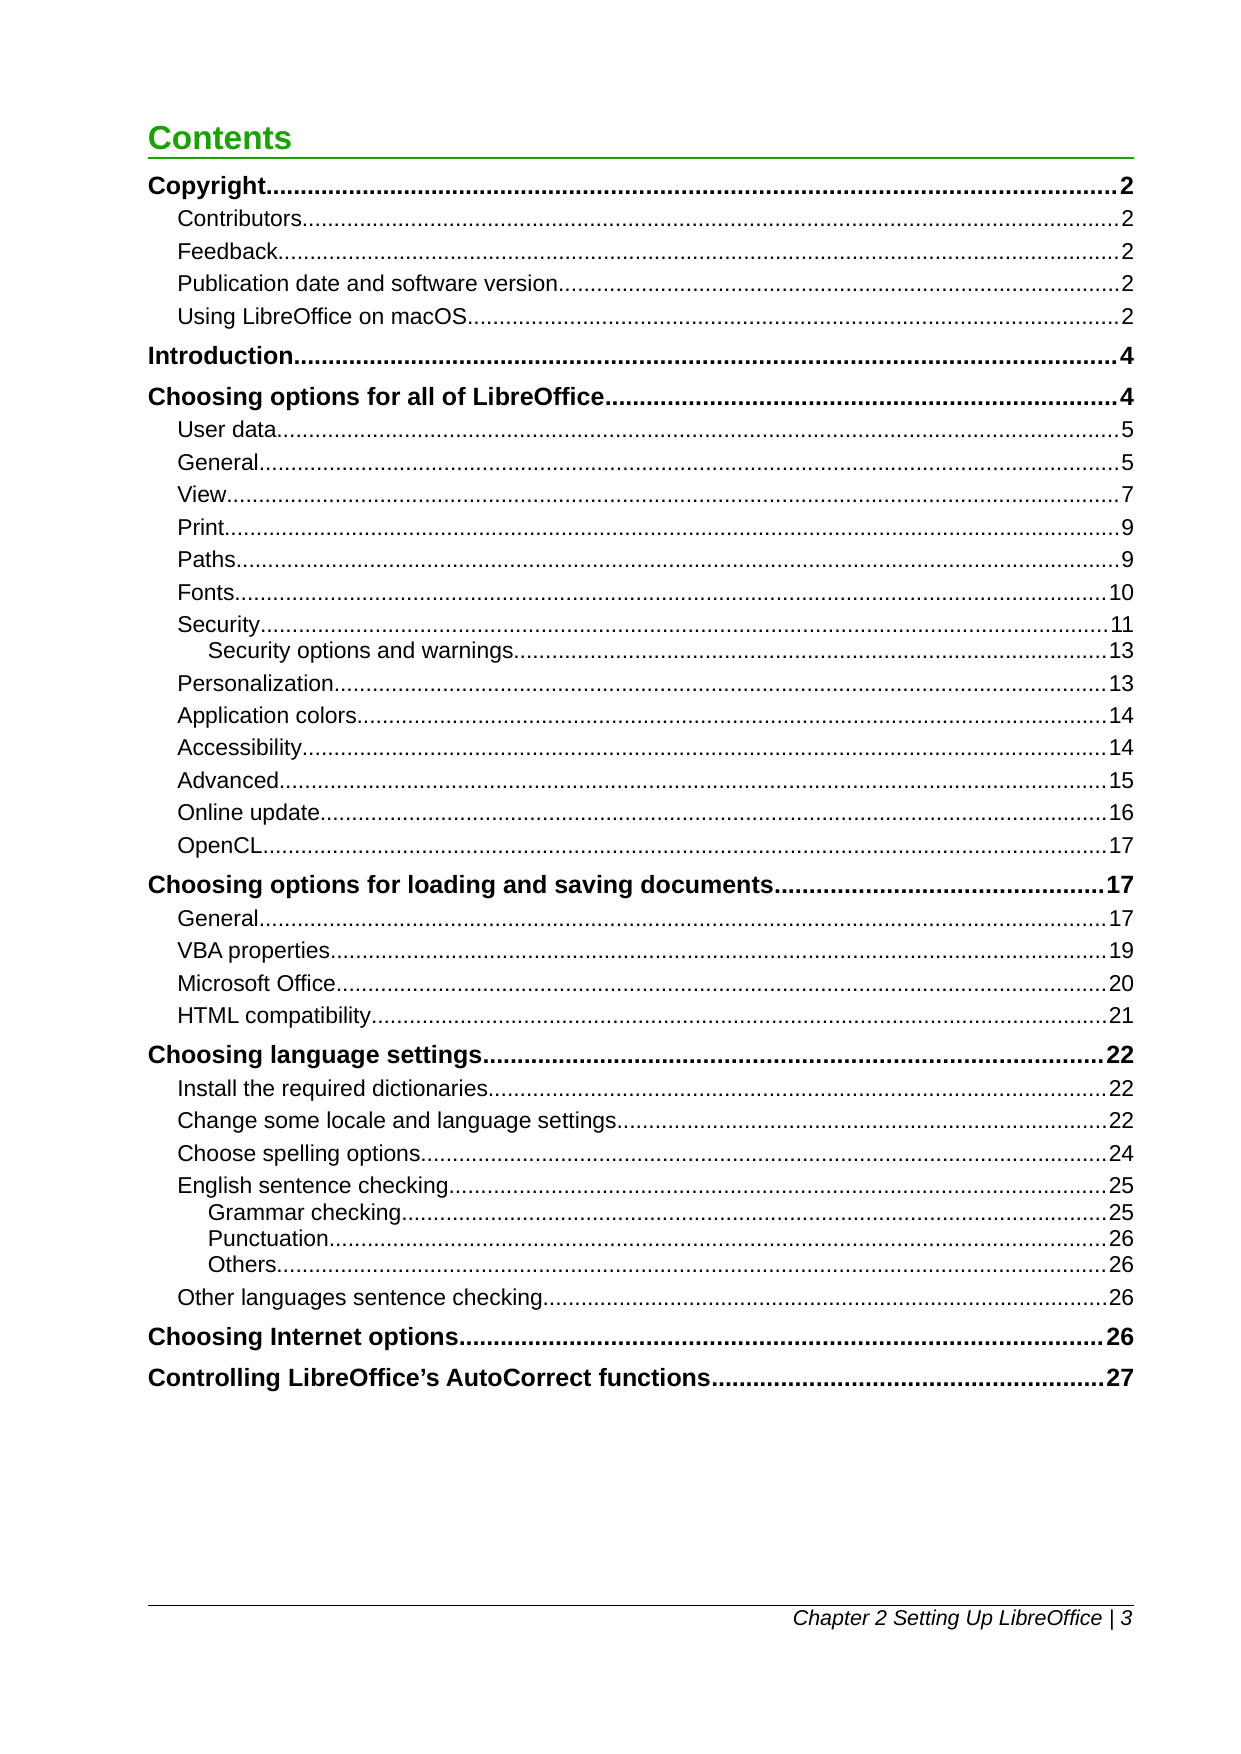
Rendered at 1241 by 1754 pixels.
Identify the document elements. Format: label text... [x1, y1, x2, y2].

text Feedback 2 [177, 238, 1134, 264]
text Controlling LibreOffice’s AutoCorrect functions 27 [148, 1363, 1134, 1391]
text Advanced 15 [177, 767, 1134, 793]
text Fonts 10 [177, 578, 1134, 605]
text VBA properties 19 [177, 937, 1134, 963]
text Print 9 [177, 514, 1134, 540]
text Change some locale and language settings 22 [177, 1107, 1134, 1134]
text View 7 [177, 481, 1134, 508]
text Grammar checking 25 [208, 1198, 1134, 1225]
text Punctuation 26 [208, 1225, 1134, 1251]
text OpenCL 17 [177, 832, 1134, 858]
text Contributors 2 [177, 205, 1134, 232]
text Choose spelling options 24 [177, 1140, 1134, 1166]
text Choosing options for all of LibreOffice 4 [148, 382, 1134, 410]
text Online update 16 [177, 799, 1134, 826]
text Paths 9 [177, 546, 1134, 572]
text Application colors 14 [177, 702, 1134, 728]
text Personalization 13 [177, 669, 1134, 696]
text Publication date and software version 2 [177, 270, 1134, 297]
text Other languages sentence checking 26 [177, 1284, 1134, 1310]
text Accessibility 14 [177, 734, 1134, 761]
subtitle Contents [148, 118, 1134, 157]
text Copyright 2 [148, 171, 1134, 199]
text General 17 [177, 905, 1134, 931]
text Others 26 [208, 1251, 1134, 1278]
text User data 5 [177, 416, 1134, 443]
text Introduction 4 [148, 341, 1134, 370]
text Using LibreOffice on macOS 2 [177, 303, 1134, 329]
text English sentence checking 25 [177, 1172, 1134, 1198]
text Choosing Internet options 26 [148, 1322, 1134, 1351]
text Security 11 [177, 611, 1134, 637]
text Choosing language settings 22 [148, 1040, 1134, 1069]
text Install the required dictionaries 22 [177, 1075, 1134, 1101]
text Microsoft Office 20 [177, 969, 1134, 996]
text General 5 [177, 449, 1134, 475]
text Security options and warnings 13 [208, 637, 1134, 663]
text Choosing options for loading and saving documents 17 [148, 870, 1134, 899]
text HTML compatibility 21 [177, 1002, 1134, 1028]
